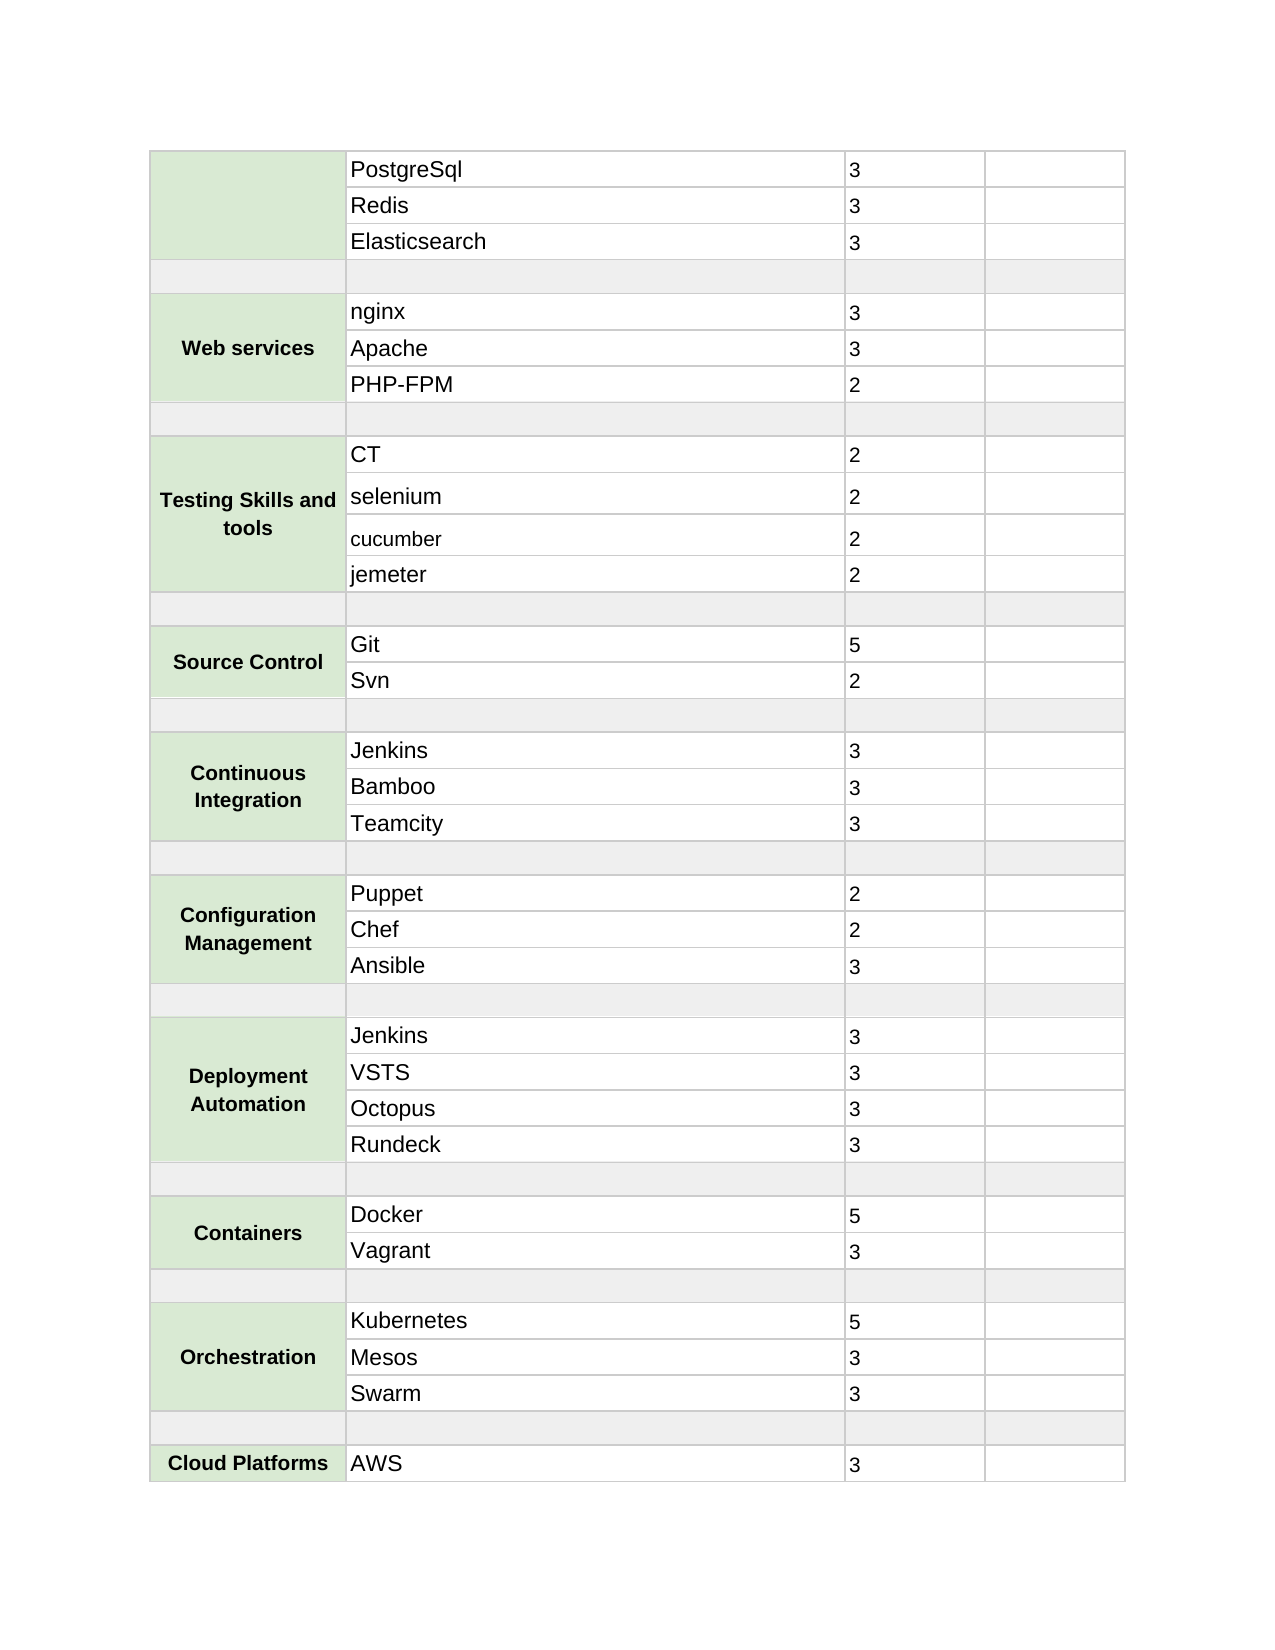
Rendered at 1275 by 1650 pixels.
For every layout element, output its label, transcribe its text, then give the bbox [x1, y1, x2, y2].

table_cell 5 [846, 1197, 984, 1232]
table_cell Source Control [151, 627, 345, 697]
table_cell [347, 842, 844, 874]
table_cell [986, 224, 1124, 259]
table_cell nginx [347, 294, 844, 329]
table_cell [986, 556, 1124, 591]
table_cell [986, 842, 1124, 874]
table_cell 3 [846, 188, 984, 222]
table_cell 3 [846, 1233, 984, 1268]
table_cell [986, 805, 1124, 840]
table_cell [986, 1127, 1124, 1161]
table_cell Mesos [347, 1340, 844, 1374]
table_cell [986, 699, 1124, 731]
table_cell 3 [846, 1340, 984, 1374]
table_cell Jenkins [347, 1018, 844, 1053]
table_cell [986, 331, 1124, 365]
table_cell [846, 842, 984, 874]
table_cell [151, 699, 345, 731]
table_cell Rundeck [347, 1127, 844, 1161]
table_cell 5 [846, 627, 984, 661]
table_cell Configuration Management [151, 876, 345, 983]
table_cell 3 [846, 733, 984, 767]
table_cell 3 [846, 1446, 984, 1481]
table_cell [151, 1163, 345, 1195]
table_cell [986, 437, 1124, 471]
table_cell Web services [151, 294, 345, 401]
table_cell [986, 1412, 1124, 1444]
table_cell 2 [846, 912, 984, 946]
table_cell 3 [846, 224, 984, 259]
table_cell Redis [347, 188, 844, 222]
table_cell Octopus [347, 1091, 844, 1125]
table_cell Deployment Automation [151, 1018, 345, 1161]
table_cell [846, 1412, 984, 1444]
table_cell AWS [347, 1446, 844, 1481]
table_cell Apache [347, 331, 844, 365]
table_cell Kubernetes [347, 1303, 844, 1338]
table_cell 3 [846, 1018, 984, 1053]
table_cell [986, 948, 1124, 983]
table_cell [986, 1376, 1124, 1410]
table_cell VSTS [347, 1054, 844, 1089]
table_cell Chef [347, 912, 844, 946]
table_cell 3 [846, 948, 984, 983]
table_cell PostgreSql [347, 152, 844, 186]
table_cell [347, 593, 844, 625]
table_cell 2 [846, 367, 984, 401]
table_cell 3 [846, 1091, 984, 1125]
table_cell [986, 294, 1124, 329]
table_cell [347, 1270, 844, 1302]
table_cell [986, 984, 1124, 1016]
table_cell 2 [846, 556, 984, 591]
table_cell [986, 260, 1124, 293]
table_cell Orchestration [151, 1303, 345, 1410]
table_cell Ansible [347, 948, 844, 983]
table_cell Docker [347, 1197, 844, 1232]
table_cell 3 [846, 1376, 984, 1410]
table_cell Vagrant [347, 1233, 844, 1268]
table_cell [986, 403, 1124, 435]
table_cell [846, 984, 984, 1016]
table_cell 3 [846, 152, 984, 186]
table_cell Elasticsearch [347, 224, 844, 259]
table_cell [846, 699, 984, 731]
table_cell Svn [347, 663, 844, 697]
table_cell 2 [846, 876, 984, 910]
table_cell [986, 1197, 1124, 1232]
table_cell Continuous Integration [151, 733, 345, 840]
table_cell [846, 403, 984, 435]
table_cell [986, 1018, 1124, 1053]
table_cell [986, 912, 1124, 946]
table_cell [846, 1163, 984, 1195]
table_cell [986, 1446, 1124, 1481]
table_cell Containers [151, 1197, 345, 1268]
table_cell [986, 769, 1124, 804]
table_cell Cloud Platforms [151, 1446, 345, 1481]
table_cell [151, 984, 345, 1016]
table_cell [986, 733, 1124, 767]
table_cell 3 [846, 331, 984, 365]
table_cell [347, 260, 844, 293]
table_cell [151, 842, 345, 874]
table_cell Bamboo [347, 769, 844, 804]
table_cell Jenkins [347, 733, 844, 767]
table_cell 3 [846, 805, 984, 840]
table_cell [986, 627, 1124, 661]
table_cell 3 [846, 294, 984, 329]
table_cell [986, 1054, 1124, 1089]
table_cell [151, 1412, 345, 1444]
table_cell [986, 1303, 1124, 1338]
table_cell 5 [846, 1303, 984, 1338]
table_cell Teamcity [347, 805, 844, 840]
table_cell [986, 1340, 1124, 1374]
table_cell [846, 1270, 984, 1302]
table_cell Git [347, 627, 844, 661]
table_cell 2 [846, 437, 984, 471]
table_cell 2 [846, 663, 984, 697]
table_cell 3 [846, 769, 984, 804]
table_cell Swarm [347, 1376, 844, 1410]
table_cell selenium [347, 473, 844, 513]
table_cell [986, 1233, 1124, 1268]
table_cell [846, 593, 984, 625]
table_cell [986, 188, 1124, 222]
table_cell 3 [846, 1127, 984, 1161]
table_cell [986, 1091, 1124, 1125]
table_cell CT [347, 437, 844, 471]
table_cell [347, 1412, 844, 1444]
table_cell [986, 663, 1124, 697]
table_cell 2 [846, 473, 984, 513]
table_cell Testing Skills and tools [151, 437, 345, 591]
table_cell [151, 152, 345, 259]
table_cell [347, 1163, 844, 1195]
table_cell [986, 1163, 1124, 1195]
table_cell 3 [846, 1054, 984, 1089]
table_cell Puppet [347, 876, 844, 910]
table_cell [151, 1270, 345, 1302]
table_cell [151, 593, 345, 625]
table_cell [347, 699, 844, 731]
table_cell cucumber [347, 515, 844, 555]
table_cell [986, 515, 1124, 555]
table_cell [846, 260, 984, 293]
table_cell [986, 593, 1124, 625]
table_cell [986, 876, 1124, 910]
table_cell [986, 367, 1124, 401]
table_cell [151, 403, 345, 435]
table_cell [151, 260, 345, 293]
table_cell PHP-FPM [347, 367, 844, 401]
table_cell [986, 152, 1124, 186]
table_cell [986, 1270, 1124, 1302]
table_cell [986, 473, 1124, 513]
table_cell [347, 984, 844, 1016]
table_cell jemeter [347, 556, 844, 591]
table_cell [347, 403, 844, 435]
table_cell 2 [846, 515, 984, 555]
